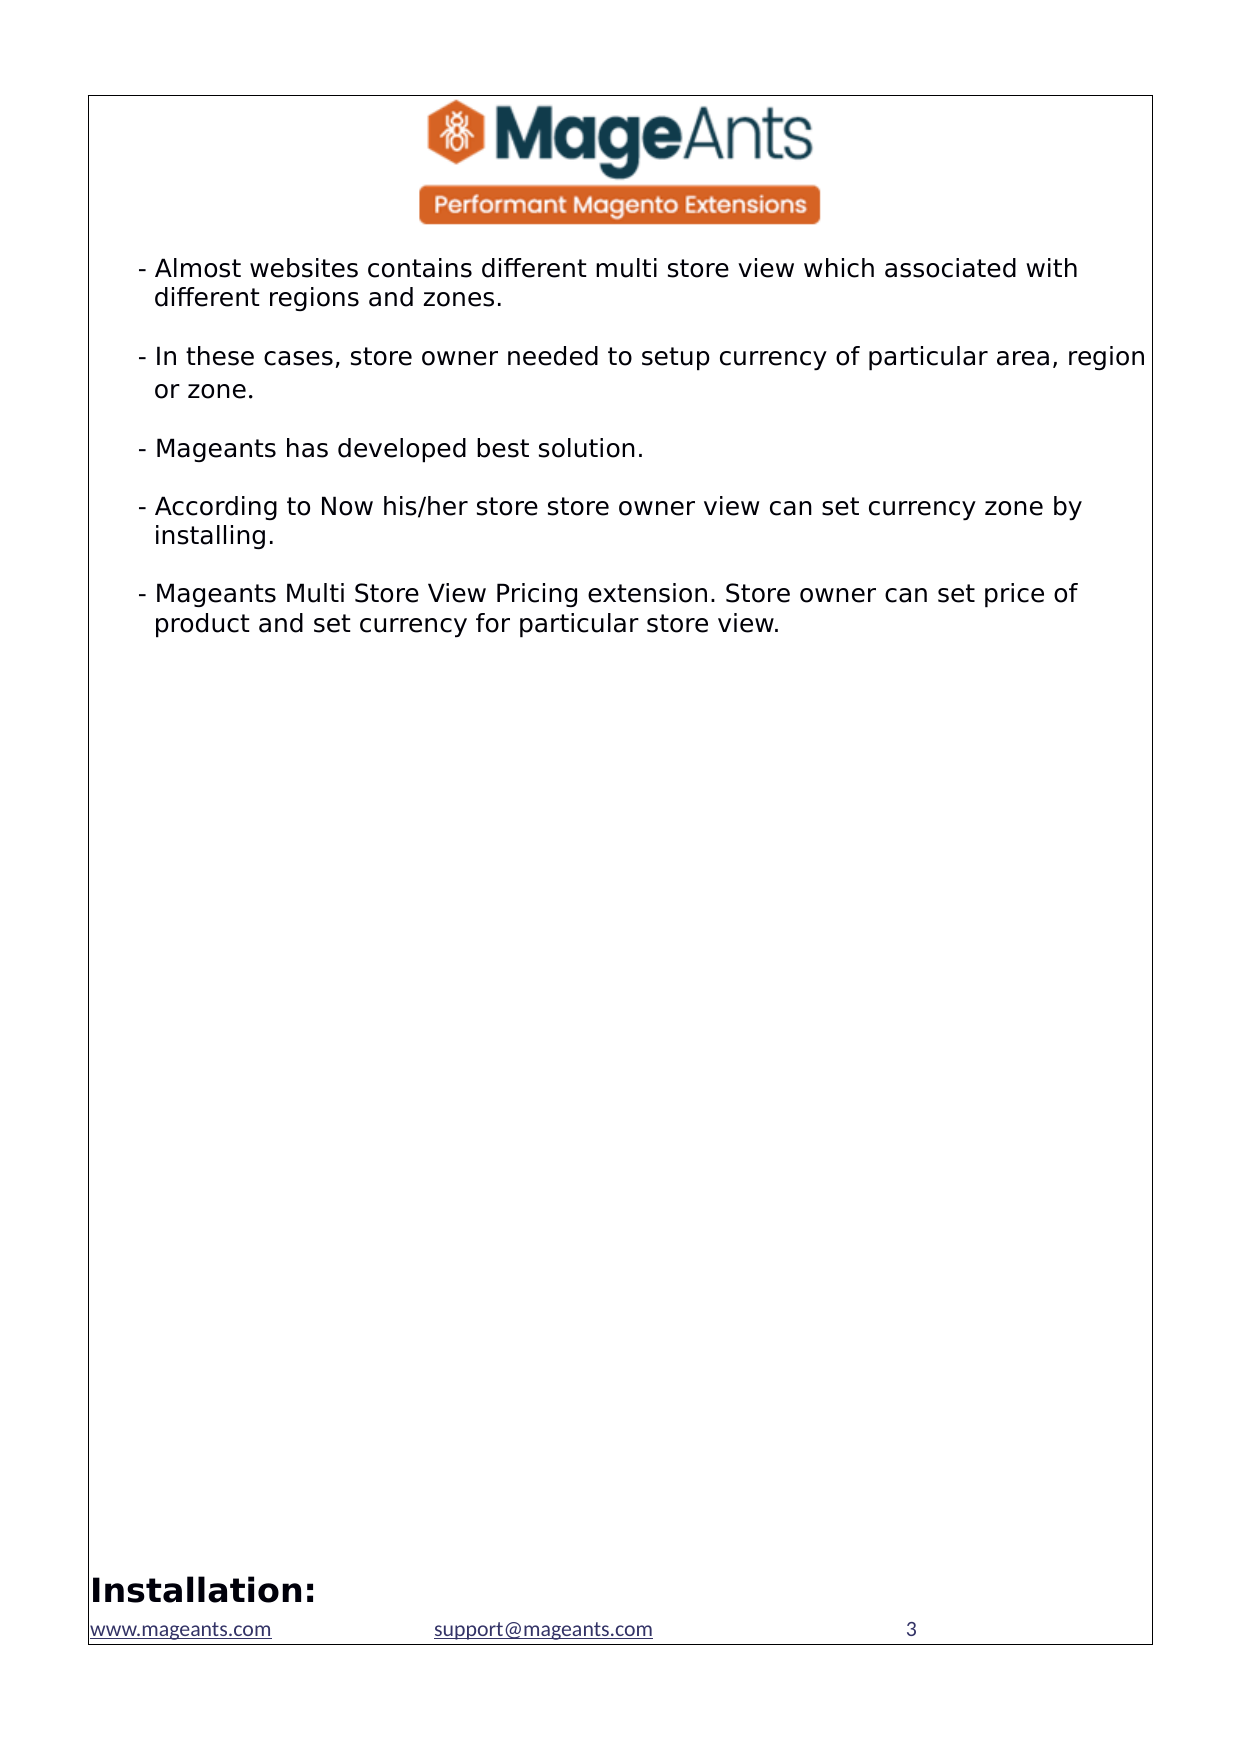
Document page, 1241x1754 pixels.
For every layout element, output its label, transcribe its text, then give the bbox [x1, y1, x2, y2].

text [1153, 283, 1179, 313]
text - Mageants has developed best solution. [90, 434, 1144, 463]
text or zone. [90, 371, 1152, 404]
picture [415, 97, 825, 226]
text Installation: [90, 1571, 1144, 1610]
text - Mageants Multi Store View Pricing extension. Store owner can set price of [90, 579, 1144, 609]
text - According to Now his/her store store owner view can set currency zone by [90, 492, 1144, 521]
text - In these cases, store owner needed to setup currency of particular area, region [90, 342, 1152, 371]
text product and set currency for particular store view. [90, 609, 1144, 638]
text different regions and zones. [90, 283, 1152, 313]
text - Almost websites contains different multi store view which associated with [90, 254, 1152, 283]
text installing. [90, 521, 1144, 550]
text [1153, 371, 1179, 404]
